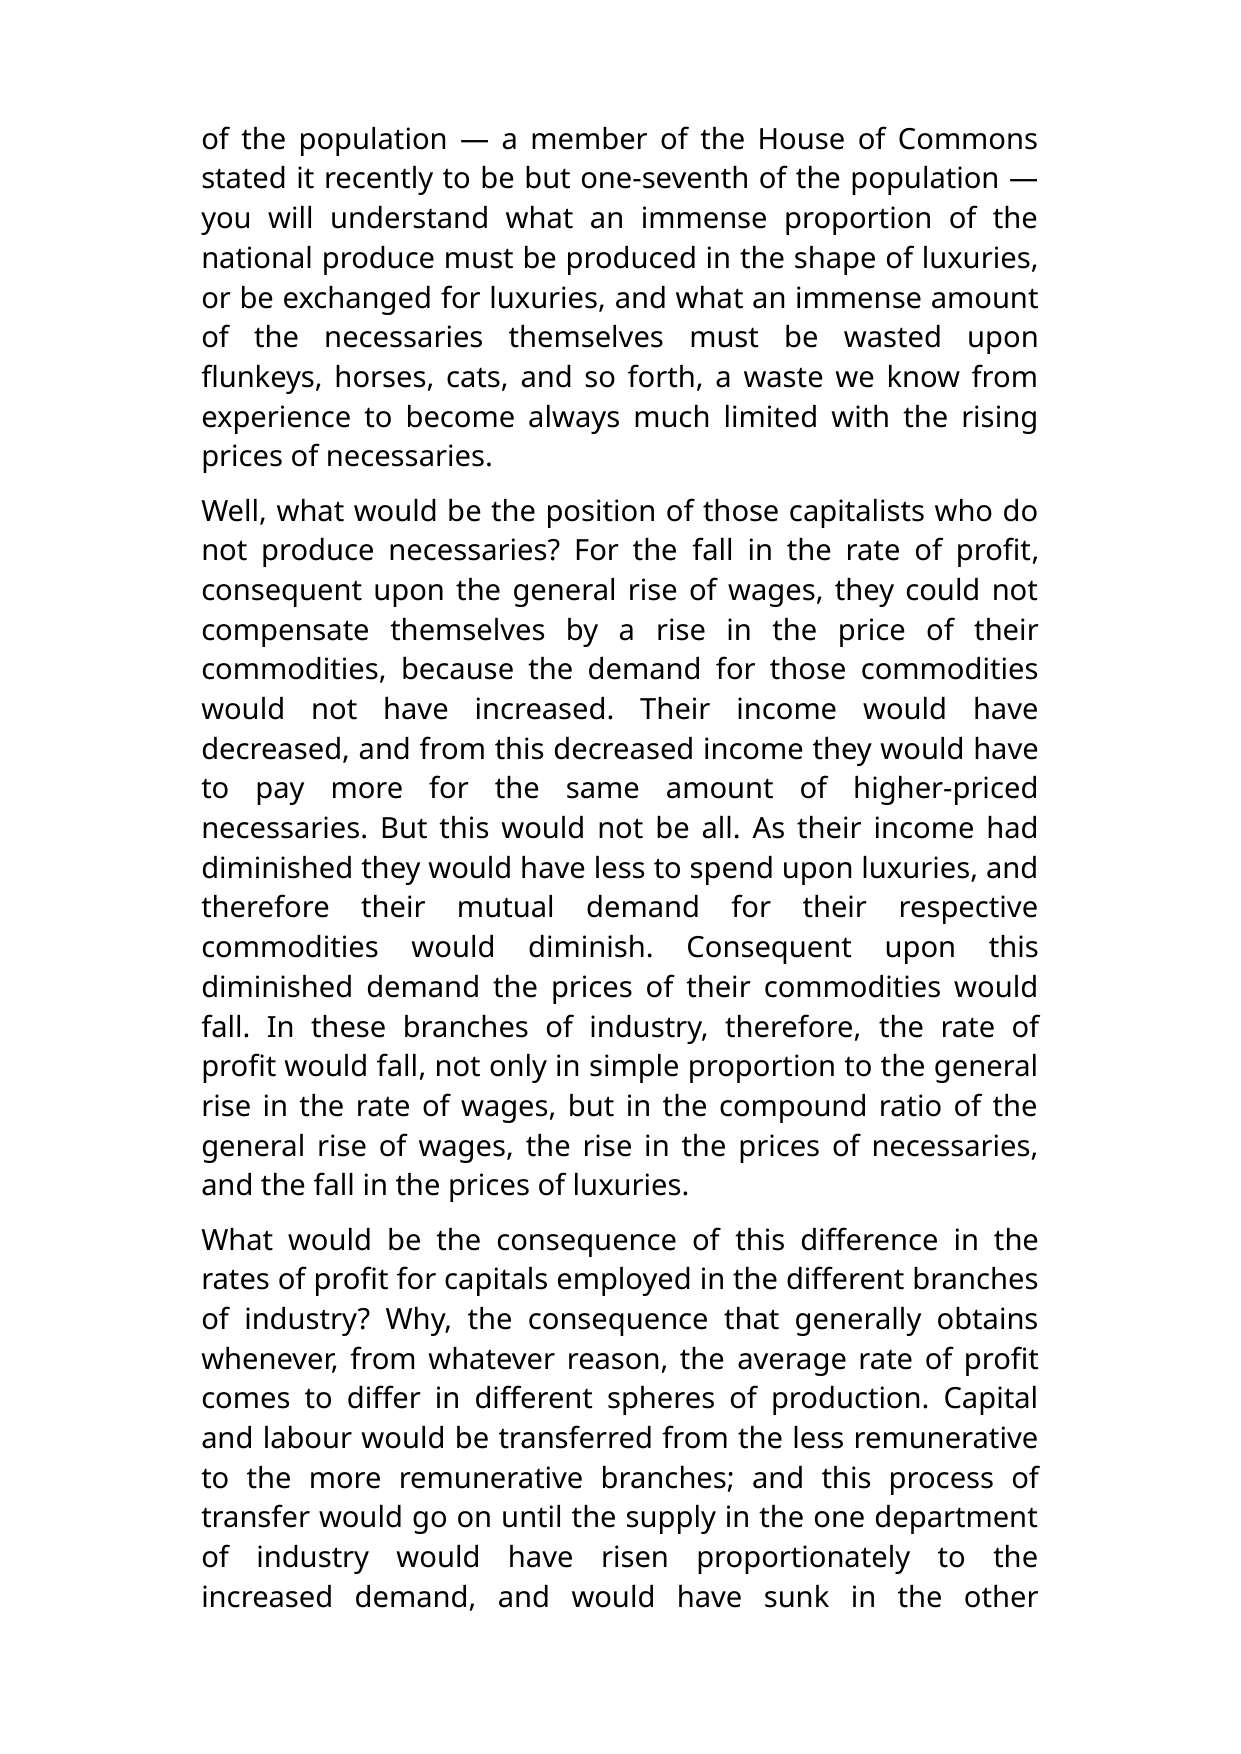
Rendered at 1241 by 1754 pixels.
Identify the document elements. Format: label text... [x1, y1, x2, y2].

text of the population — a member of the House of Commons stated it recently to be but one-seventh of the population — you will understand what an immense proportion of the national produce must be produced in the shape of luxuries, or be exchanged for luxuries, and what an immense amount of the necessaries themselves must be wasted upon flunkeys, horses, cats, and so forth, a waste we know from experience to become always much limited with the rising prices of necessaries. [201, 118, 1039, 475]
text Well, what would be the position of those capitalists who do not produce necessaries? For the fall in the rate of profit, consequent upon the general rise of wages, they could not compensate themselves by a rise in the price of their commodities, because the demand for those commodities would not have increased. Their income would have decreased, and from this decreased income they would have to pay more for the same amount of higher-priced necessaries. But this would not be all. As their income had diminished they would have less to spend upon luxuries, and therefore their mutual demand for their respective commodities would diminish. Consequent upon this diminished demand the prices of their commodities would fall. In these branches of industry, therefore, the rate of profit would fall, not only in simple proportion to the general rise in the rate of wages, but in the compound ratio of the general rise of wages, the rise in the prices of necessaries, and the fall in the prices of luxuries. [201, 490, 1039, 1204]
text What would be the consequence of this difference in the rates of profit for capitals employed in the different branches of industry? Why, the consequence that generally obtains whenever, from whatever reason, the average rate of profit comes to differ in different spheres of production. Capital and labour would be transferred from the less remunerative to the more remunerative branches; and this process of transfer would go on until the supply in the one department of industry would have risen proportionately to the increased demand, and would have sunk in the other [201, 1219, 1039, 1616]
